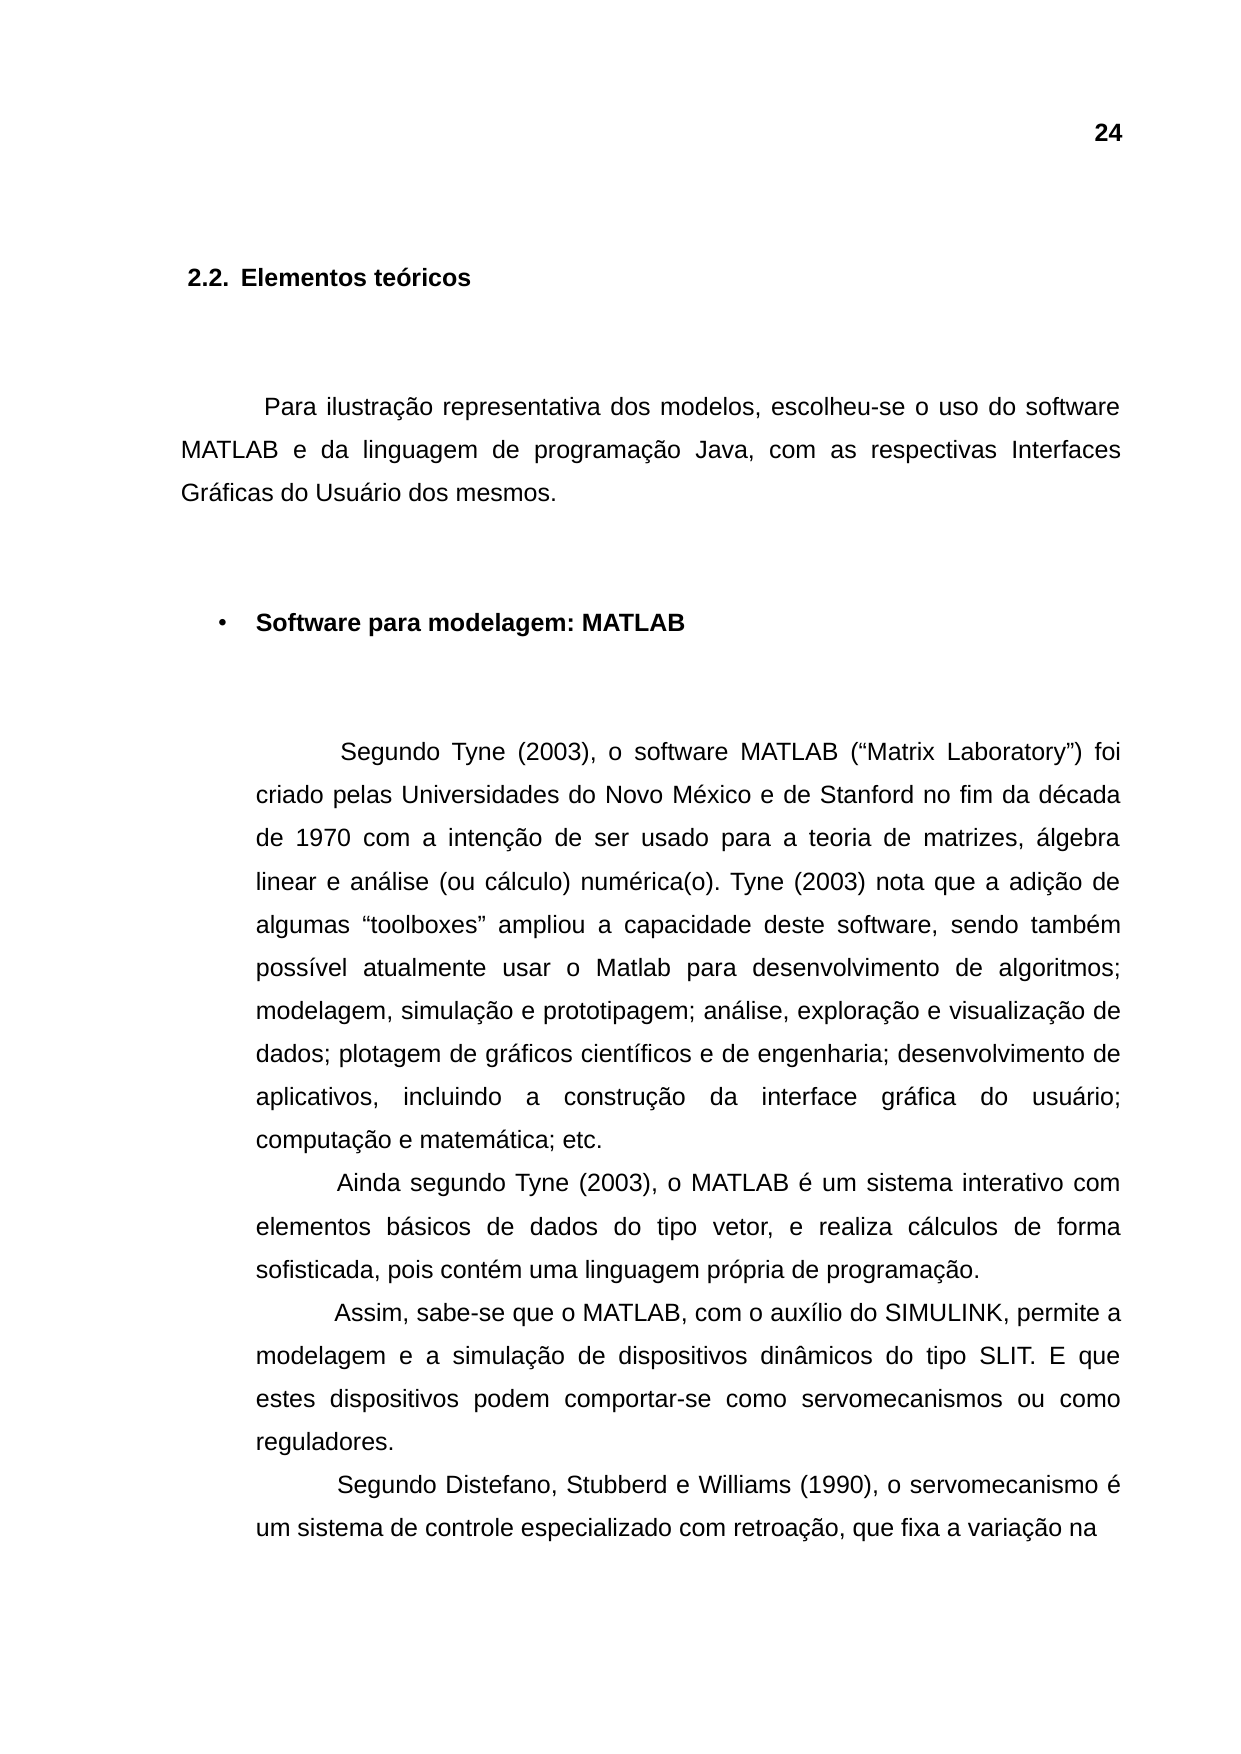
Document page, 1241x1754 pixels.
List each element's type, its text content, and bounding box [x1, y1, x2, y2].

list Segundo Tyne (2003), o software MATLAB (“Matrix Laboratory”) foi criado pelas Universidades do Novo México e de Stanford no fim da década de 1970 com a intenção de ser usado para a teoria de matrizes, álgebra linear e análise (ou cálculo) numérica(o). Tyne (2003) nota que a adição de algumas “toolboxes” ampliou a capacidade deste software, sendo também possível atualmente usar o Matlab para desenvolvimento de algoritmos; modelagem, simulação e prototipagem; análise, exploração e visualização de dados; plotagem de gráficos científicos e de engenharia; desenvolvimento de aplicativos, incluindo a construção da interface gráfica do usuário; computação e matemática; etc. [218, 737, 1122, 1154]
list Assim, sabe-se que o MATLAB, com o auxílio do SIMULINK, permite a modelagem e a simulação de dispositivos dinâmicos do tipo SLIT. E que estes dispositivos podem comportar-se como servomecanismos ou como reguladores. [218, 1298, 1122, 1456]
text Para ilustração representativa dos modelos, escolheu-se o uso do software MATLAB e da linguagem de programação Java, com as respectivas Interfaces Gráficas do Usuário dos mesmos. [181, 392, 1122, 507]
subtitle Software para modelagem: MATLAB [218, 608, 1122, 636]
subtitle Elementos teóricos [181, 263, 1122, 291]
list Segundo Distefano, Stubberd e Williams (1990), o servomecanismo é um sistema de controle especializado com retroação, que fixa a variação na [218, 1470, 1122, 1542]
list Ainda segundo Tyne (2003), o MATLAB é um sistema interativo com elementos básicos de dados do tipo vetor, e realiza cálculos de forma sofisticada, pois contém uma linguagem própria de programação. [218, 1168, 1122, 1283]
